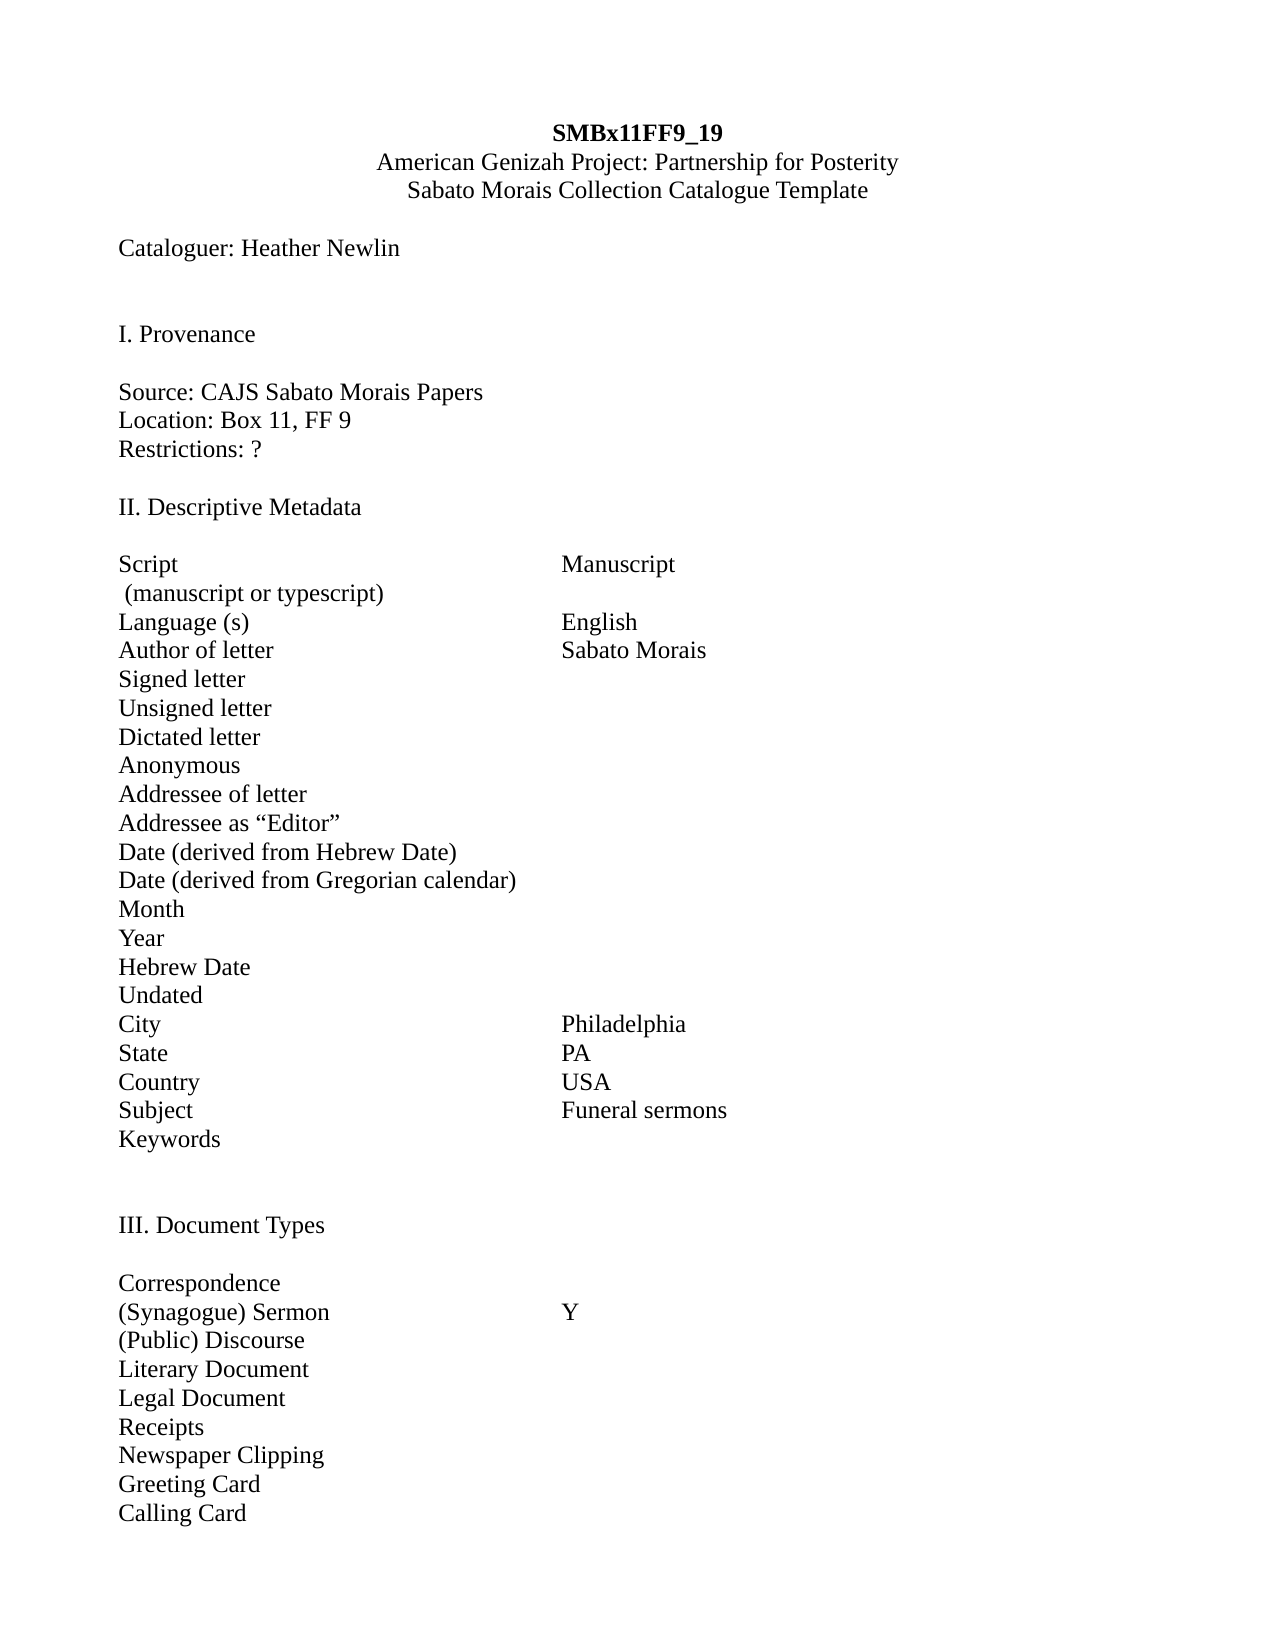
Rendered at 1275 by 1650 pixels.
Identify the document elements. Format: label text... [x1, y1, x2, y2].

text (Public) Discourse [118, 1326, 1157, 1354]
text Month [118, 894, 1157, 923]
text Legal Document [118, 1383, 1157, 1412]
text Unsigned letter [118, 693, 1157, 722]
text Author of letter Sabato Morais [118, 636, 1157, 664]
text Date (derived from Hebrew Date) [118, 837, 1157, 866]
text II. Descriptive Metadata [118, 492, 1157, 521]
text Addressee of letter [118, 779, 1157, 808]
text Newspaper Clipping [118, 1441, 1157, 1469]
text Dictated letter [118, 722, 1157, 751]
text Sabato Morais Collection Catalogue Template [118, 176, 1157, 204]
text Date (derived from Gregorian calendar) [118, 866, 1157, 894]
text SMBx11FF9_19 [118, 118, 1157, 147]
text Signed letter [118, 664, 1157, 693]
text Cataloguer: Heather Newlin [118, 233, 1157, 262]
text Subject Funeral sermons [118, 1096, 1157, 1124]
text Language (s) English [118, 607, 1157, 636]
text Keywords [118, 1124, 1157, 1153]
text Receipts [118, 1412, 1157, 1441]
text Location: Box 11, FF 9 [118, 406, 1157, 434]
text Undated [118, 981, 1157, 1009]
text I. Provenance [118, 319, 1157, 348]
text State PA [118, 1038, 1157, 1067]
text Source: CAJS Sabato Morais Papers [118, 377, 1157, 406]
text Correspondence [118, 1268, 1157, 1297]
text Addressee as “Editor” [118, 808, 1157, 837]
text City Philadelphia [118, 1009, 1157, 1038]
text Country USA [118, 1067, 1157, 1096]
text Literary Document [118, 1354, 1157, 1383]
text Script Manuscript [118, 549, 1157, 578]
text (Synagogue) Sermon Y [118, 1297, 1157, 1326]
text (manuscript or typescript) [118, 578, 1157, 607]
text Anonymous [118, 751, 1157, 779]
text Hebrew Date [118, 952, 1157, 981]
text III. Document Types [118, 1211, 1157, 1239]
text Year [118, 923, 1157, 952]
text Greeting Card [118, 1469, 1157, 1498]
text Calling Card [118, 1498, 1157, 1527]
text Restrictions: ? [118, 434, 1157, 463]
text American Genizah Project: Partnership for Posterity [118, 147, 1157, 176]
